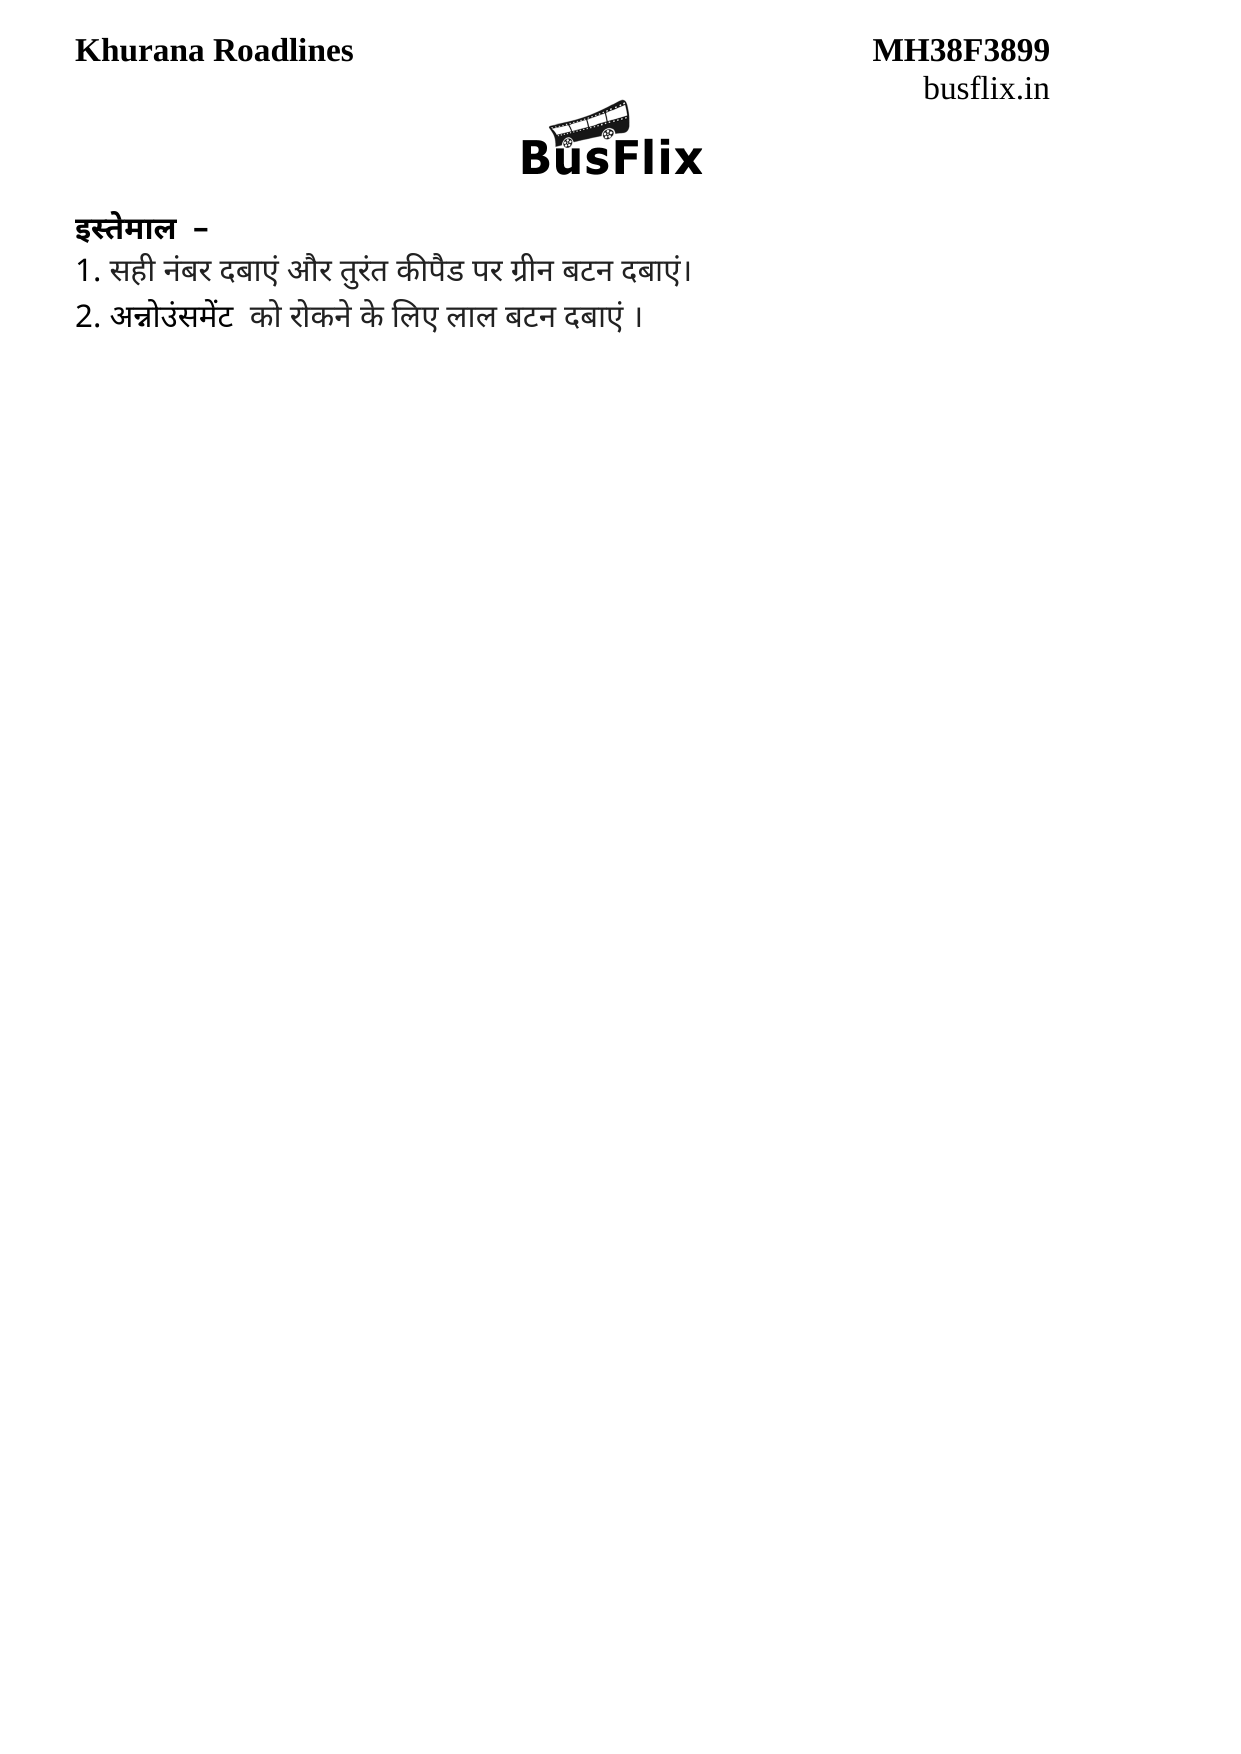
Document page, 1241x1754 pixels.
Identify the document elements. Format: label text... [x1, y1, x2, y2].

text इस्तेमाल – [75, 206, 1165, 248]
text 1. सही नंबर दबाएं और तुरंत कीपैड पर ग्रीन बटन दबाएं। [75, 248, 1165, 294]
text 2. अन्नोउंसमेंट को रोकने के लिए लाल बटन दबाएं । [75, 294, 1165, 341]
